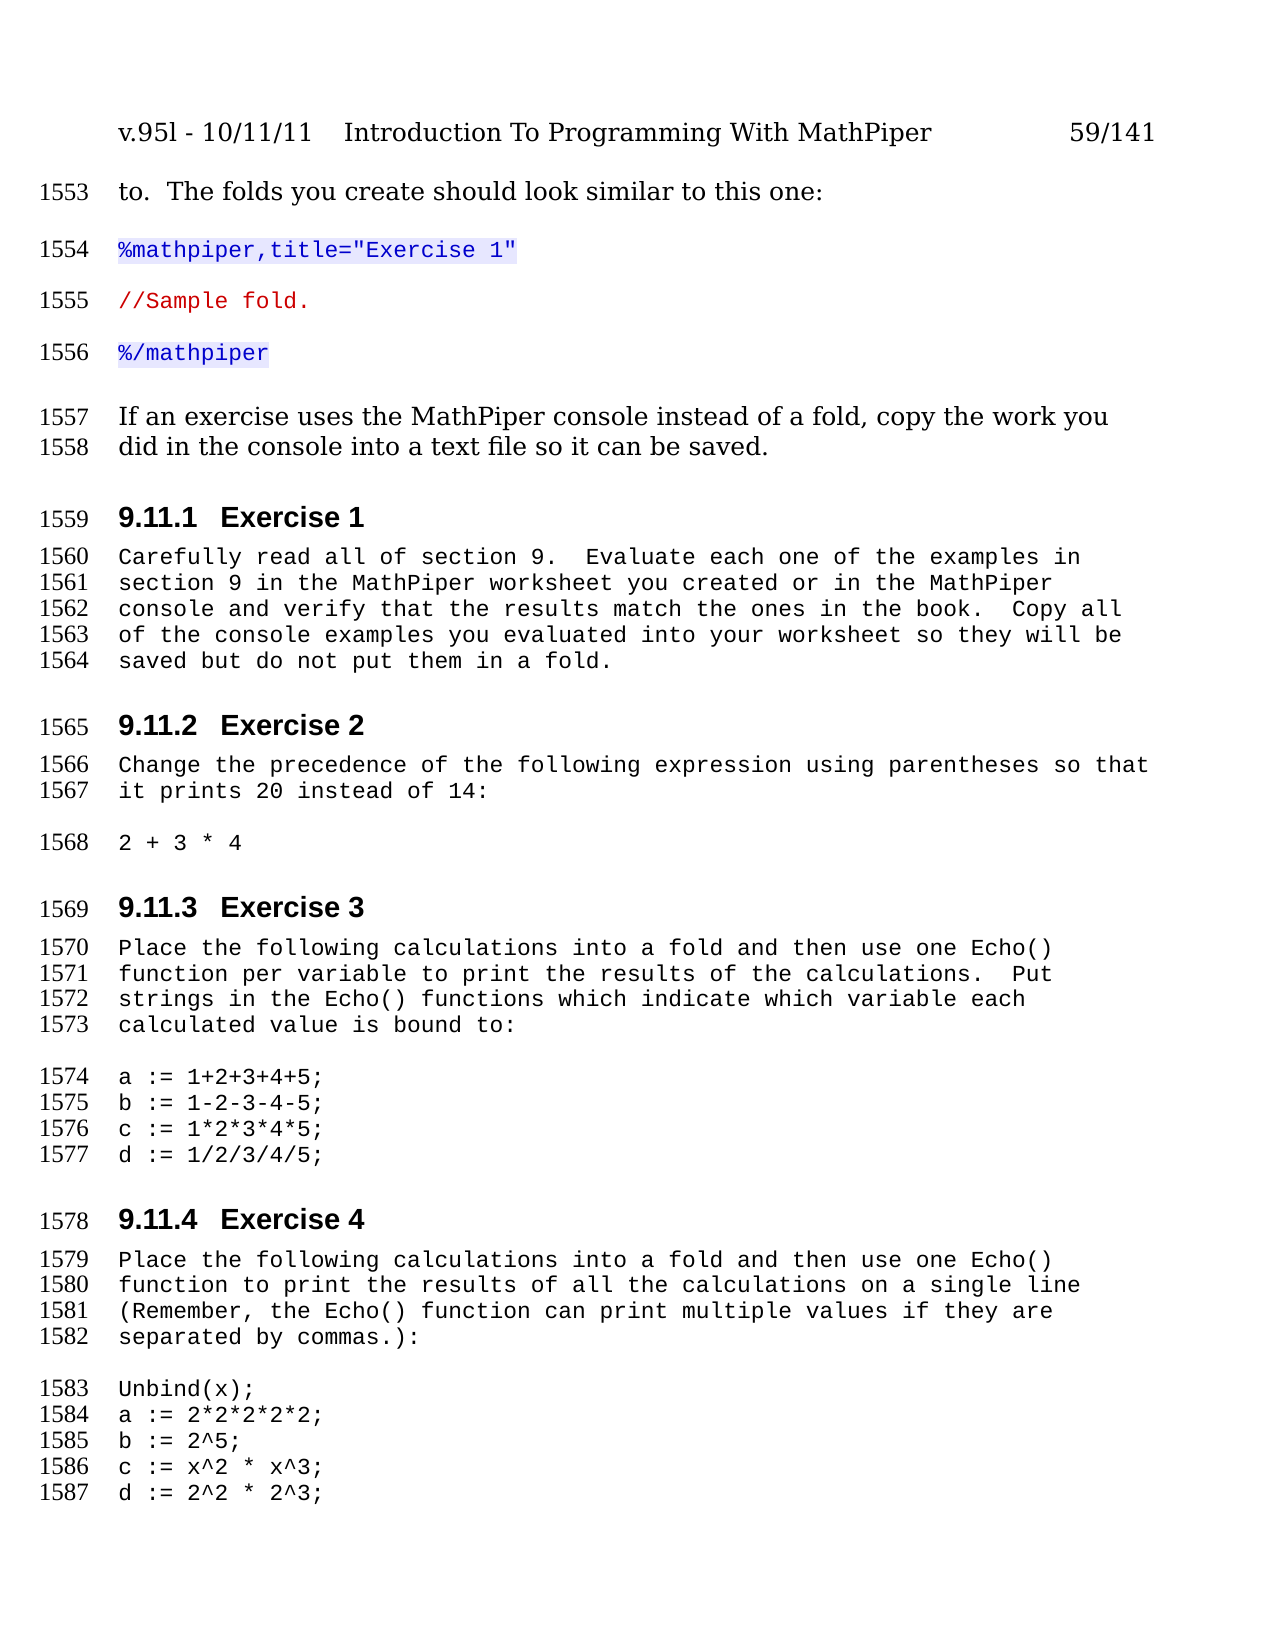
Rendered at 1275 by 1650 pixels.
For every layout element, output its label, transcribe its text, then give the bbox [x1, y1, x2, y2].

text If an exercise uses the MathPiper console instead of a fold, copy the work you did in the console into a text file so it can be saved. [118, 402, 1157, 461]
text b := 2^5; [118, 1429, 1157, 1455]
text Unbind(x); [118, 1378, 1157, 1403]
text Place the following calculations into a fold and then use one Echo() function to print the results of all the calculations on a single line (Remember, the Echo() function can print multiple values if they are separated by commas.): [118, 1248, 1157, 1352]
text Carefully read all of section 9. Evaluate each one of the examples in section 9 in the MathPiper worksheet you created or in the MathPiper console and verify that the results match the ones in the book. Copy all of the console examples you evaluated into your worksheet so they will be saved but do not put them in a fold. [118, 545, 1157, 675]
text d := 1/2/3/4/5; [118, 1143, 1157, 1169]
subtitle Exercise 3 [118, 890, 1157, 924]
text c := 1*2*3*4*5; [118, 1117, 1157, 1143]
text to. The folds you create should look similar to this one: [118, 177, 1157, 206]
subtitle Exercise 1 [118, 500, 1157, 533]
subtitle Exercise 4 [118, 1202, 1157, 1236]
text Change the precedence of the following expression using parentheses so that it prints 20 instead of 14: [118, 754, 1157, 806]
text a := 1+2+3+4+5; [118, 1066, 1157, 1092]
text c := x^2 * x^3; [118, 1455, 1157, 1481]
text %/mathpiper [118, 342, 1157, 368]
text d := 2^2 * 2^3; [118, 1481, 1157, 1507]
text a := 2*2*2*2*2; [118, 1403, 1157, 1429]
text Place the following calculations into a fold and then use one Echo() function per variable to print the results of the calculations. Put strings in the Echo() functions which indicate which variable each calculated value is bound to: [118, 936, 1157, 1040]
subtitle Exercise 2 [118, 708, 1157, 742]
text //Sample fold. [118, 290, 1157, 316]
text b := 1-2-3-4-5; [118, 1092, 1157, 1117]
text %mathpiper,title="Exercise 1" [118, 238, 1157, 264]
text 2 + 3 * 4 [118, 831, 1157, 857]
